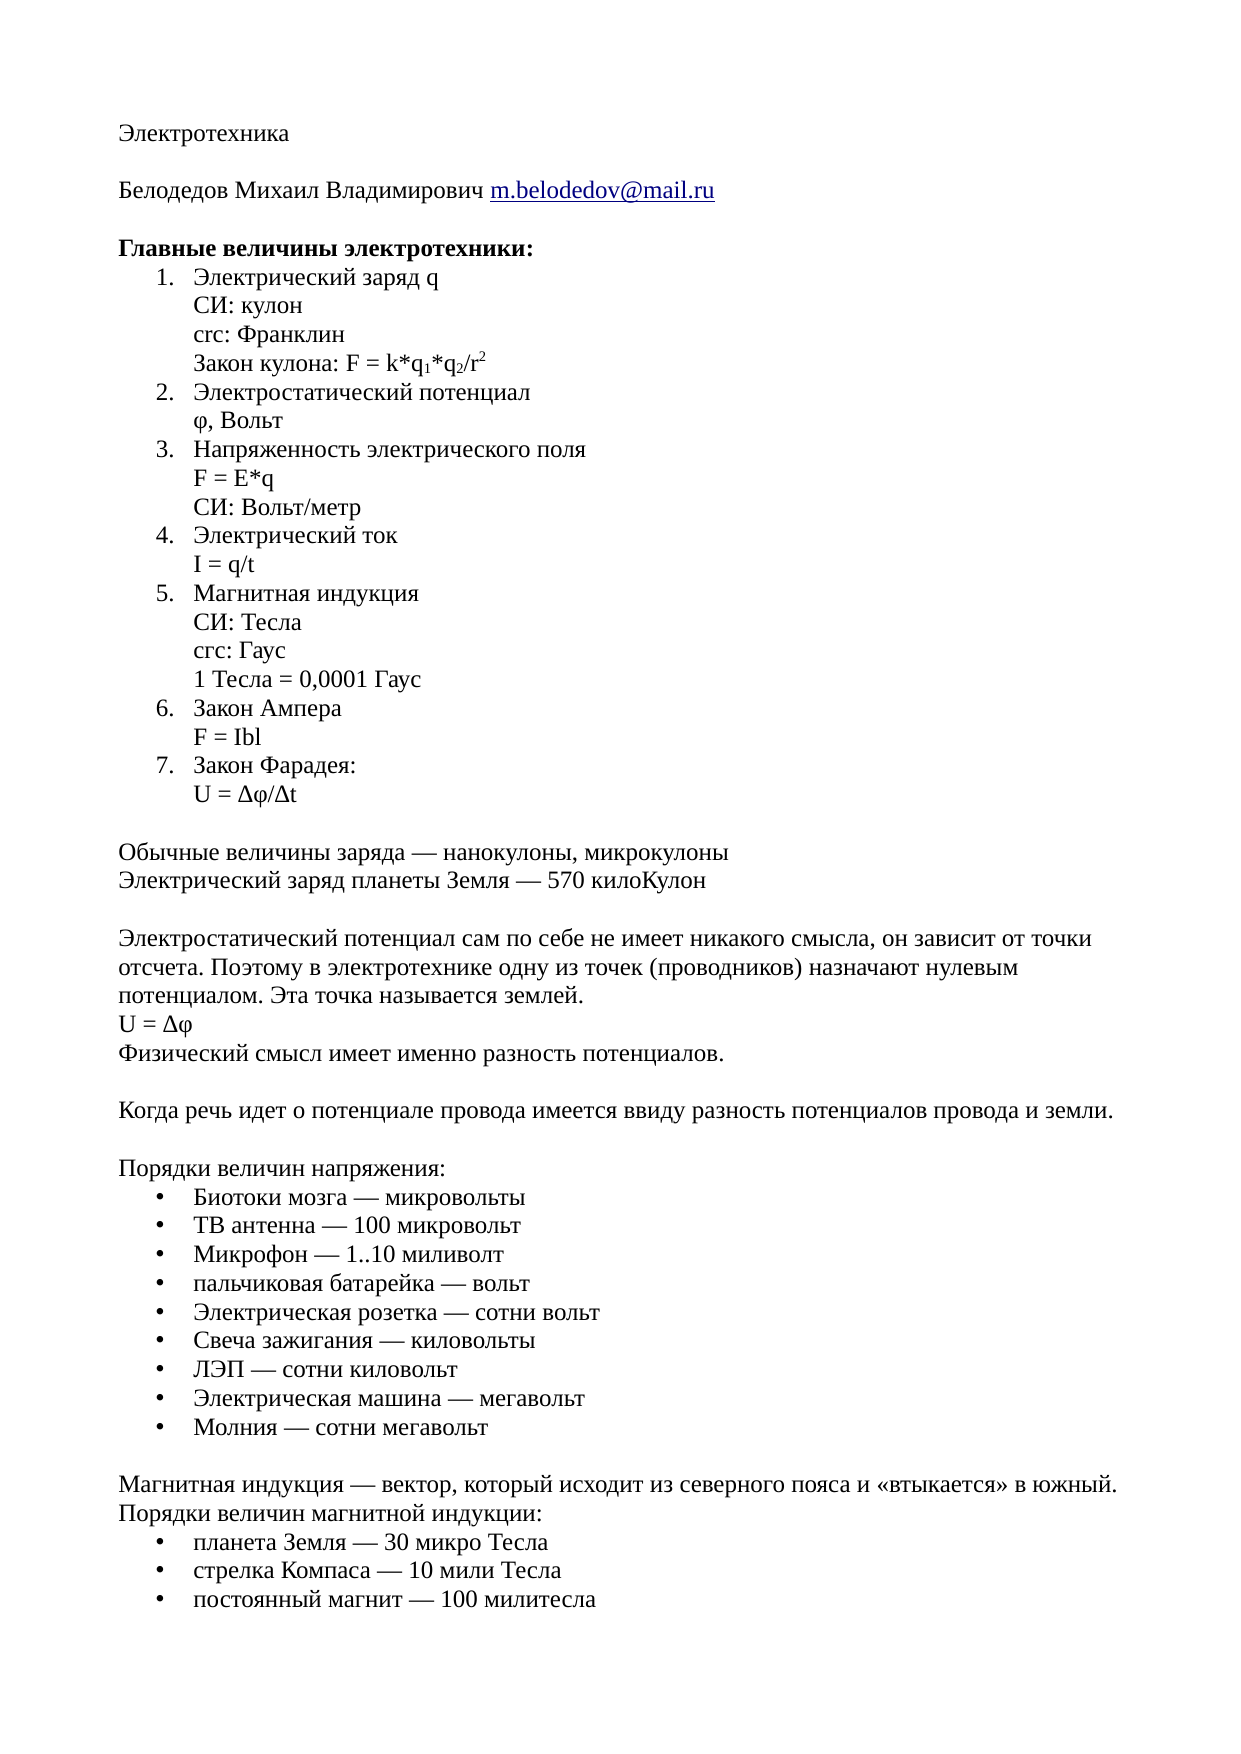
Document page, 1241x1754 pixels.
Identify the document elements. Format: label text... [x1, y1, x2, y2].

list ТВ антенна — 100 микровольт [156, 1211, 1122, 1239]
list СИ: Вольт/метр [156, 492, 1122, 521]
list Электрическая машина — мегавольт [156, 1383, 1122, 1412]
list Микрофон — 1..10 миливолт [156, 1239, 1122, 1268]
list стрелка Компаса — 10 мили Тесла [156, 1556, 1122, 1584]
text Главные величины электротехники: [118, 233, 1122, 262]
text Обычные величины заряда — нанокулоны, микрокулоны [118, 837, 1122, 866]
list Биотоки мозга — микровольты [156, 1182, 1122, 1211]
list F = Ibl [156, 722, 1122, 751]
list Электрический ток [156, 521, 1122, 549]
text Порядки величин магнитной индукции: [118, 1498, 1122, 1527]
text U = ∆φ [118, 1009, 1122, 1038]
list ЛЭП — сотни киловольт [156, 1354, 1122, 1383]
list Электростатический потенциал [156, 377, 1122, 406]
text Когда речь идет о потенциале провода имеется ввиду разность потенциалов провода и земли. [118, 1096, 1122, 1124]
list Закон кулона: F = k*q1*q2/r2 [156, 348, 1122, 377]
text Физический смысл имеет именно разность потенциалов. [118, 1038, 1122, 1067]
list Свеча зажигания — киловольты [156, 1326, 1122, 1354]
list Магнитная индукция [156, 578, 1122, 607]
list СИ: Тесла [156, 607, 1122, 636]
text Электрический заряд планеты Земля — 570 килоКулон [118, 866, 1122, 894]
list 1 Тесла = 0,0001 Гаус [156, 664, 1122, 693]
text Белодедов Михаил Владимирович m.belodedov@mail.ru [118, 176, 1122, 204]
text Электротехника [118, 118, 1122, 147]
list пальчиковая батарейка — вольт [156, 1268, 1122, 1297]
list Молния — сотни мегавольт [156, 1412, 1122, 1441]
list φ, Вольт [156, 406, 1122, 434]
list Электрическая розетка — сотни вольт [156, 1297, 1122, 1326]
list планета Земля — 30 микро Тесла [156, 1527, 1122, 1556]
list F = E*q [156, 463, 1122, 492]
list crc: Франклин [156, 319, 1122, 348]
list I = q/t [156, 549, 1122, 578]
list сгс: Гаус [156, 636, 1122, 664]
list постоянный магнит — 100 милитесла [156, 1584, 1122, 1613]
list Закон Ампера [156, 693, 1122, 722]
list U = ∆φ/∆t [156, 779, 1122, 808]
text Электростатический потенциал сам по себе не имеет никакого смысла, он зависит от точки отсчета. Поэтому в электротехнике одну из точек (проводников) назначают нулевым потенциалом. Эта точка называется землей. [118, 923, 1122, 1009]
list Электрический заряд q [156, 262, 1122, 291]
text Порядки величин напряжения: [118, 1153, 1122, 1182]
text Магнитная индукция — вектор, который исходит из северного пояса и «втыкается» в южный. [118, 1469, 1122, 1498]
list Закон Фарадея: [156, 751, 1122, 779]
list Напряженность электрического поля [156, 434, 1122, 463]
list СИ: кулон [156, 291, 1122, 319]
